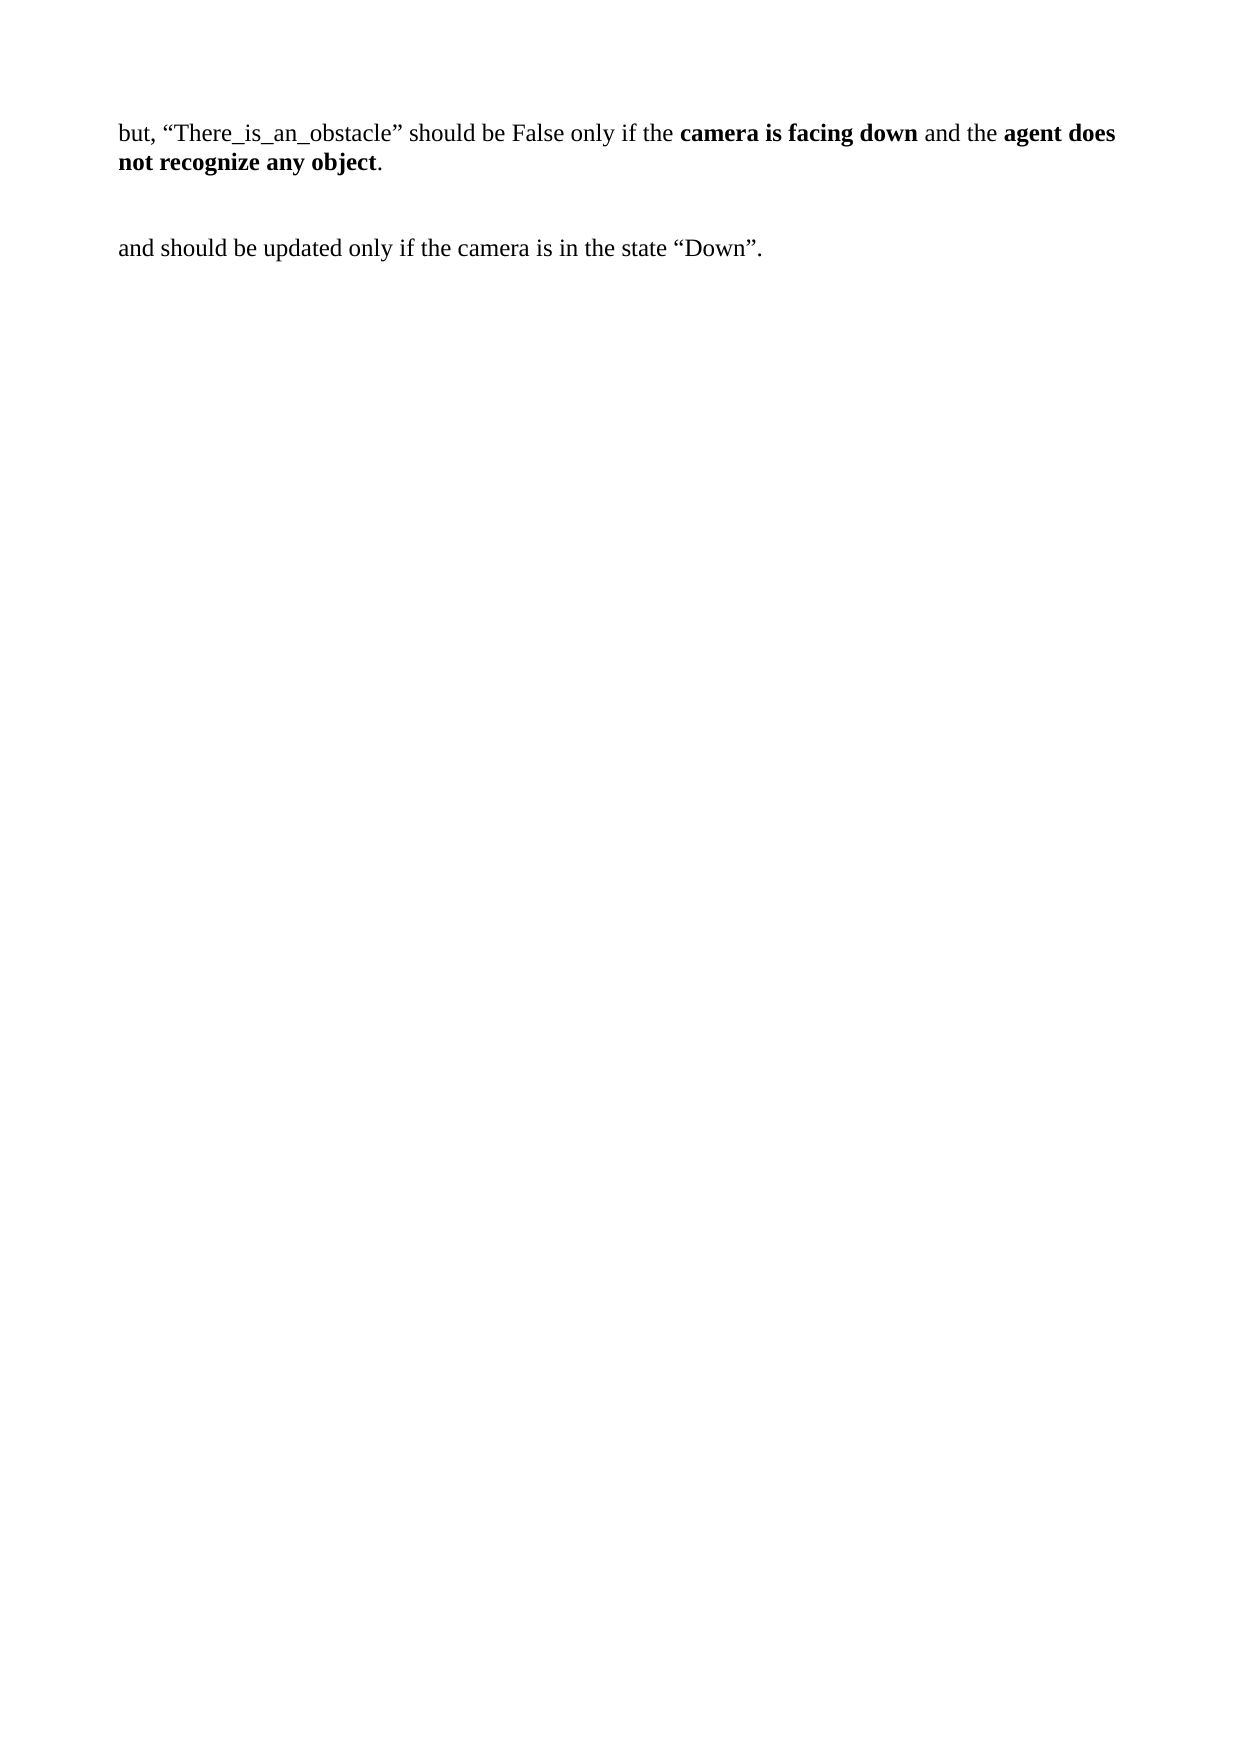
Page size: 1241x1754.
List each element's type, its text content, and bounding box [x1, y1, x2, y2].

text and should be updated only if the camera is in the state “Down”. [118, 233, 1122, 262]
text but, “There_is_an_obstacle” should be False only if the camera is facing down and the agent does not recognize any object. [118, 118, 1122, 176]
